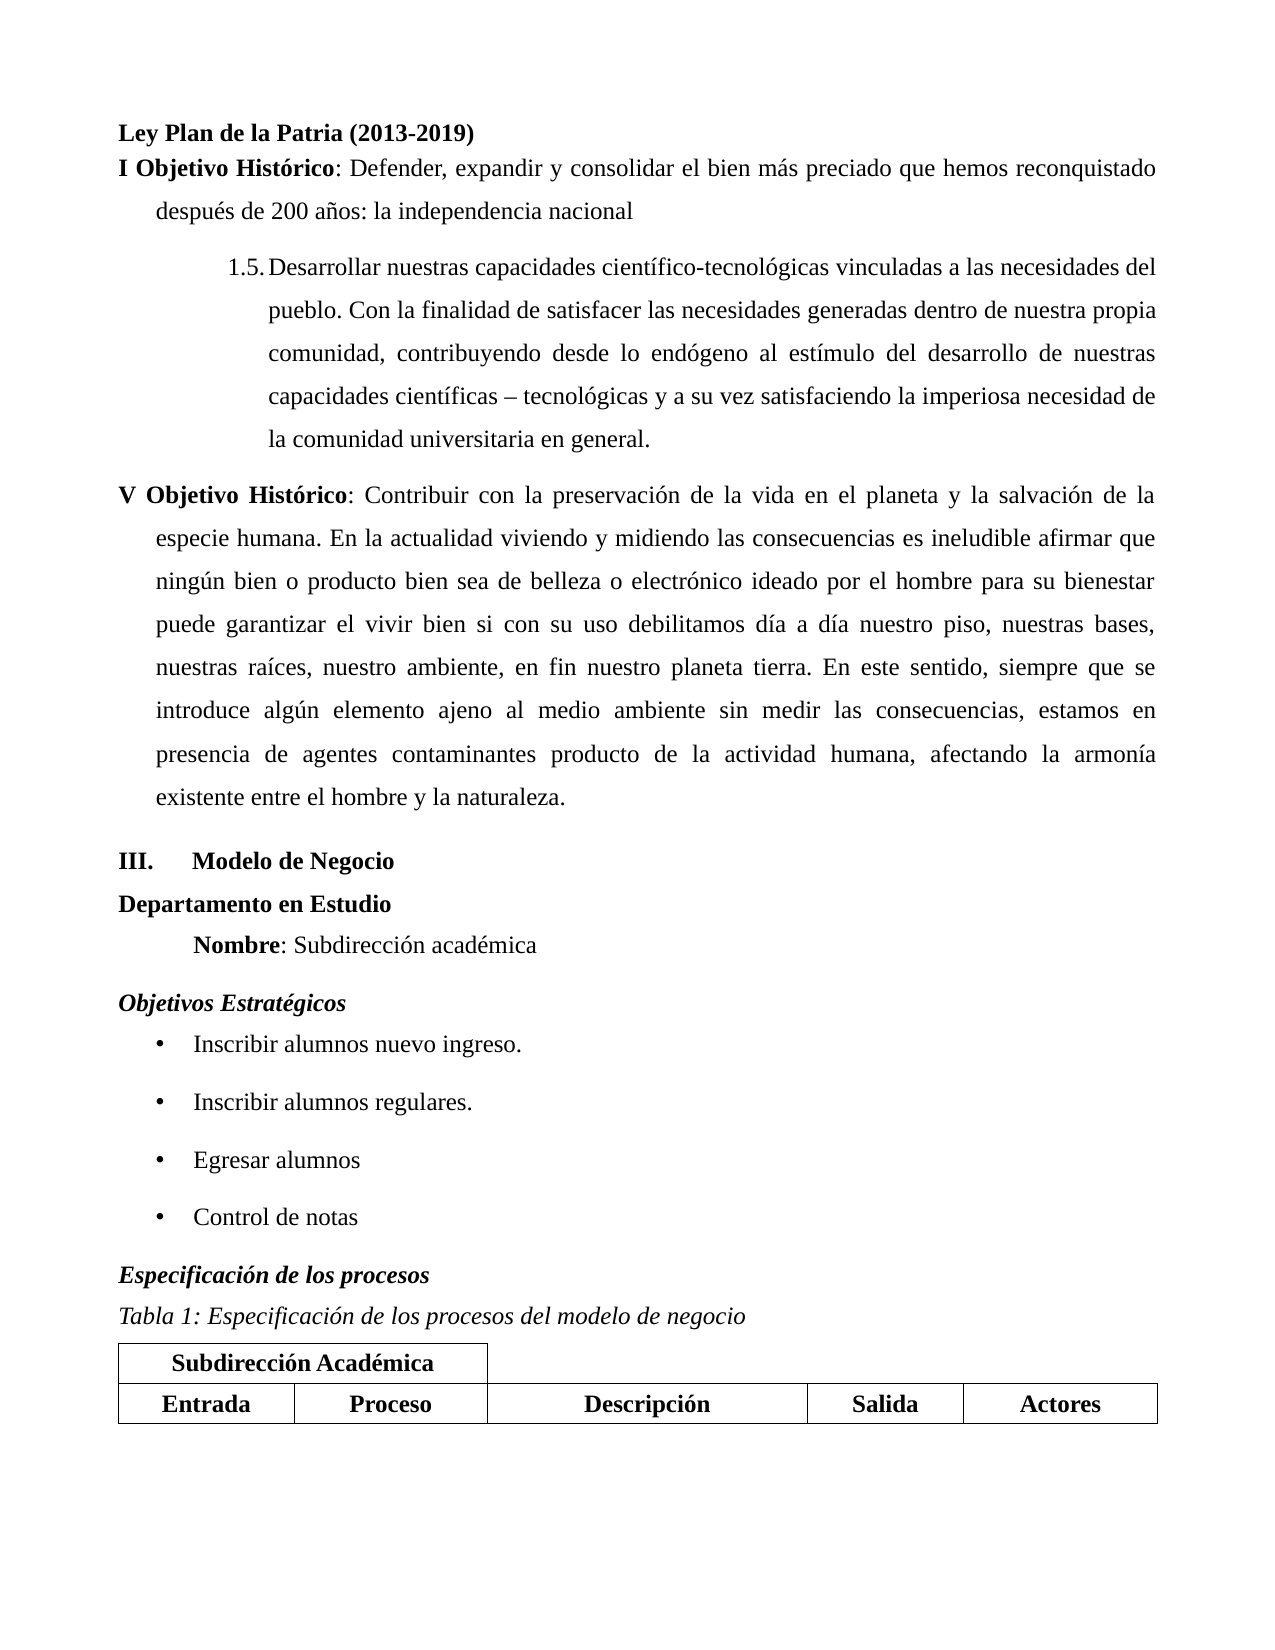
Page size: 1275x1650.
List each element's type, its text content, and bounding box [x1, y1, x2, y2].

list Inscribir alumnos nuevo ingreso. [156, 1029, 1157, 1058]
list Egresar alumnos [156, 1145, 1157, 1173]
list I Objetivo Histórico: Defender, expandir y consolidar el bien más preciado que hemos reconquistado después de 200 años: la independencia nacional [118, 153, 1157, 225]
table_cell Proceso [295, 1384, 487, 1423]
table_header Subdirección Académica [119, 1344, 487, 1383]
table_header [488, 1343, 807, 1383]
list Inscribir alumnos regulares. [156, 1087, 1157, 1116]
subtitle Modelo de Negocio [118, 846, 1157, 874]
text Tabla 1: Especificación de los procesos del modelo de negocio [118, 1301, 1157, 1330]
list Desarrollar nuestras capacidades científico-tecnológicas vinculadas a las necesidades del pueblo. Con la finalidad de satisfacer las necesidades generadas dentro de nuestra propia comunidad, contribuyendo desde lo endógeno al estímulo del desarrollo de nuestras capacidades científicas – tecnológicas y a su vez satisfaciendo la imperiosa necesidad de la comunidad universitaria en general. [227, 252, 1157, 453]
subtitle Departamento en Estudio [118, 889, 1157, 918]
table_cell Entrada [119, 1384, 294, 1423]
table_header [964, 1343, 1157, 1383]
text Nombre: Subdirección académica [118, 930, 1157, 959]
list V Objetivo Histórico: Contribuir con la preservación de la vida en el planeta y la salvación de la especie humana. En la actualidad viviendo y midiendo las consecuencias es ineludible afirmar que ningún bien o producto bien sea de belleza o electrónico ideado por el hombre para su bienestar puede garantizar el vivir bien si con su uso debilitamos día a día nuestro piso, nuestras bases, nuestras raíces, nuestro ambiente, en fin nuestro planeta tierra. En este sentido, siempre que se introduce algún elemento ajeno al medio ambiente sin medir las consecuencias, estamos en presencia de agentes contaminantes producto de la actividad humana, afectando la armonía existente entre el hombre y la naturaleza. [118, 480, 1157, 811]
table_cell Actores [964, 1384, 1157, 1423]
subtitle Especificación de los procesos [118, 1260, 1157, 1289]
subtitle Ley Plan de la Patria (2013-2019) [118, 118, 1157, 147]
list Control de notas [156, 1202, 1157, 1231]
table_cell Salida [808, 1384, 963, 1423]
table_cell Descripción [488, 1384, 807, 1423]
subtitle Objetivos Estratégicos [118, 988, 1157, 1017]
table_header [807, 1343, 963, 1383]
